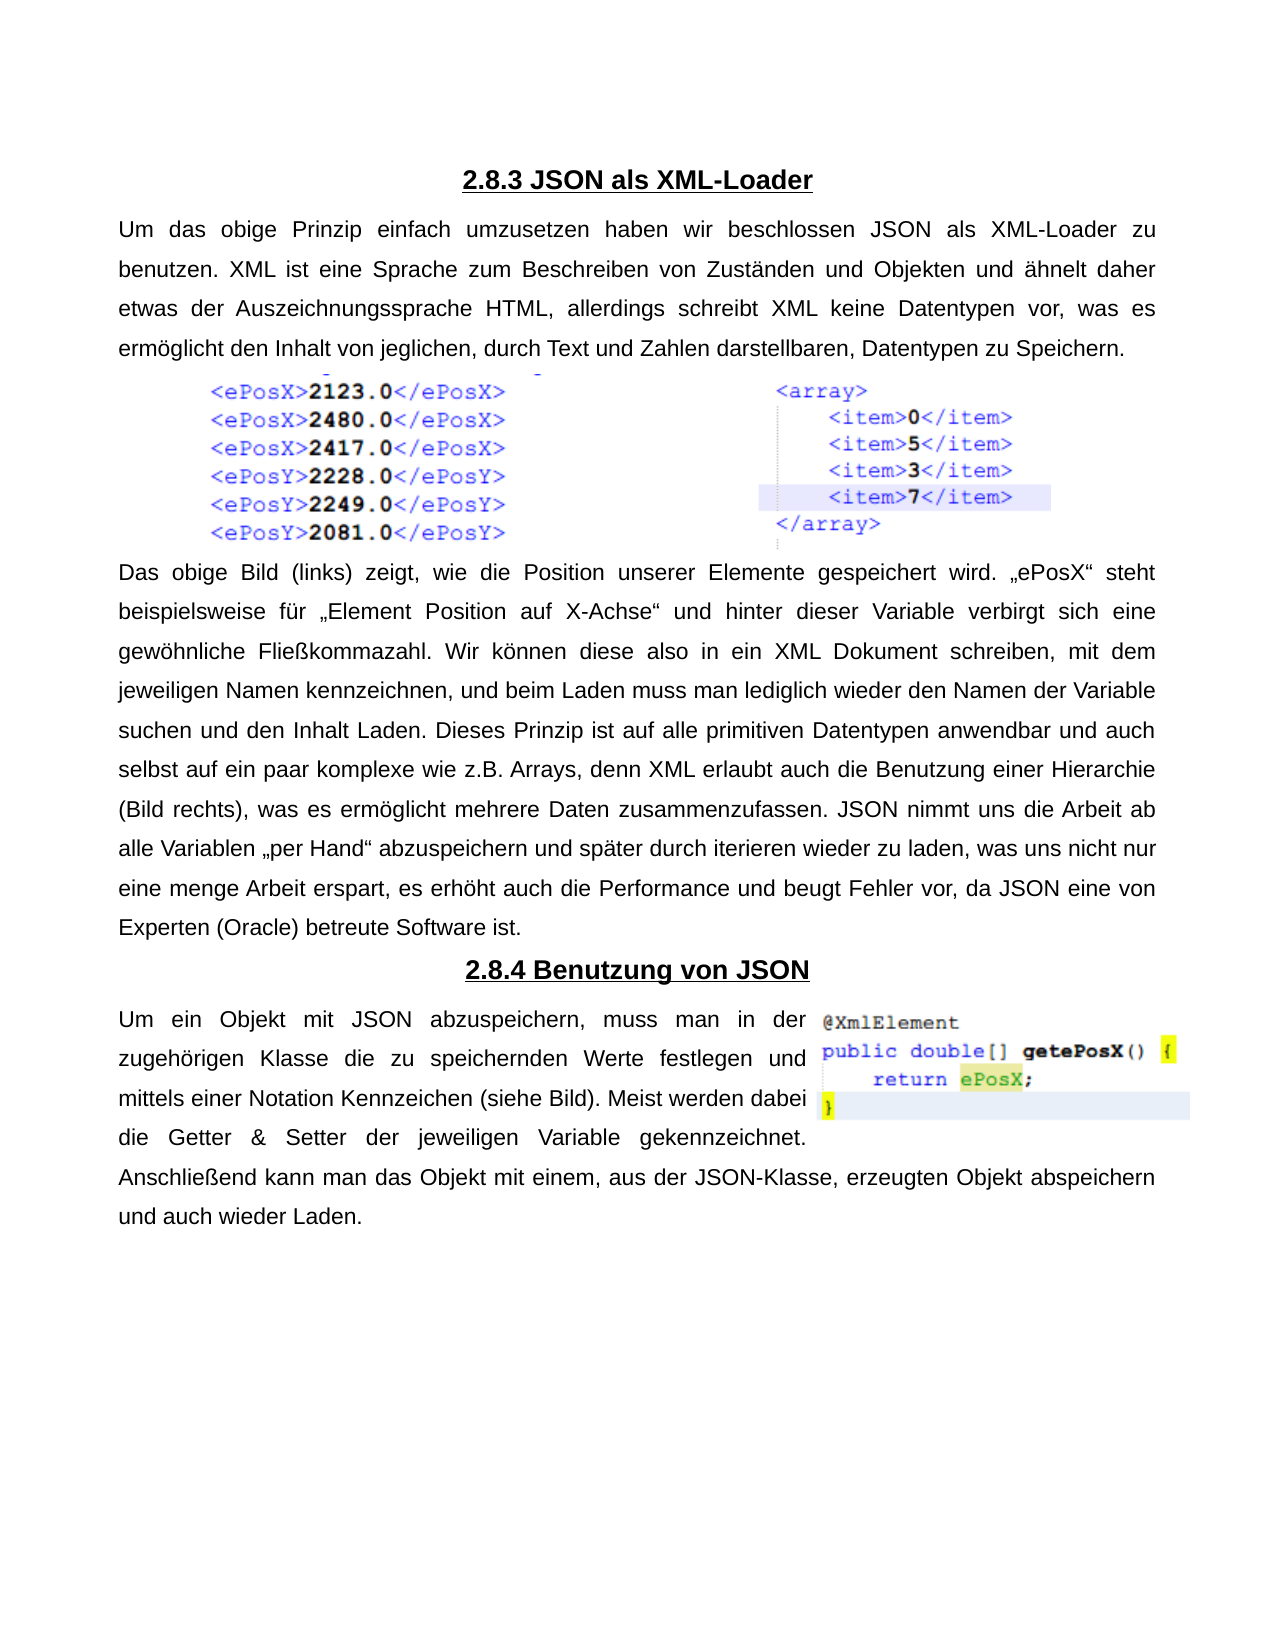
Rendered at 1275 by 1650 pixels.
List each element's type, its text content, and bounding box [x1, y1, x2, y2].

picture [758, 372, 1051, 551]
subtitle 2.8.3 JSON als XML-Loader [118, 164, 1157, 196]
picture [816, 1007, 1191, 1125]
text Um ein Objekt mit JSON abzuspeichern, muss man in der zugehörigen Klasse die zu speichernden Werte festlegen und mittels einer Notation Kennzeichen (siehe Bild). Meist werden dabei die Getter & Setter der jeweiligen Variable gekennzeichnet. Anschließend kann man das Objekt mit einem, aus der JSON-Klasse, erzeugten Objekt abspeichern und auch wieder Laden. [118, 1006, 1157, 1229]
text Das obige Bild (links) zeigt, wie die Position unserer Elemente gespeichert wird. „ePosX“ steht beispielsweise für „Element Position auf X-Achse“ und hinter dieser Variable verbirgt sich eine gewöhnliche Fließkommazahl. Wir können diese also in ein XML Dokument schreiben, mit dem jeweiligen Namen kennzeichnen, und beim Laden muss man lediglich wieder den Namen der Variable suchen und den Inhalt Laden. Dieses Prinzip ist auf alle primitiven Datentypen anwendbar und auch selbst auf ein paar komplexe wie z.B. Arrays, denn XML erlaubt auch die Benutzung einer Hierarchie (Bild rechts), was es ermöglicht mehrere Daten zusammenzufassen. JSON nimmt uns die Arbeit ab alle Variablen „per Hand“ abzuspeichern und später durch iterieren wieder zu laden, was uns nicht nur eine menge Arbeit erspart, es erhöht auch die Performance und beugt Fehler vor, da JSON eine von Experten (Oracle) betreute Software ist. [118, 559, 1157, 941]
text Um das obige Prinzip einfach umzusetzen haben wir beschlossen JSON als XML-Loader zu benutzen. XML ist eine Sprache zum Beschreiben von Zuständen und Objekten und ähnelt daher etwas der Auszeichnungssprache HTML, allerdings schreibt XML keine Datentypen vor, was es ermöglicht den Inhalt von jeglichen, durch Text und Zahlen darstellbaren, Datentypen zu Speichern. [118, 216, 1157, 361]
subtitle 2.8.4 Benutzung von JSON [118, 954, 1157, 985]
picture [196, 374, 628, 551]
